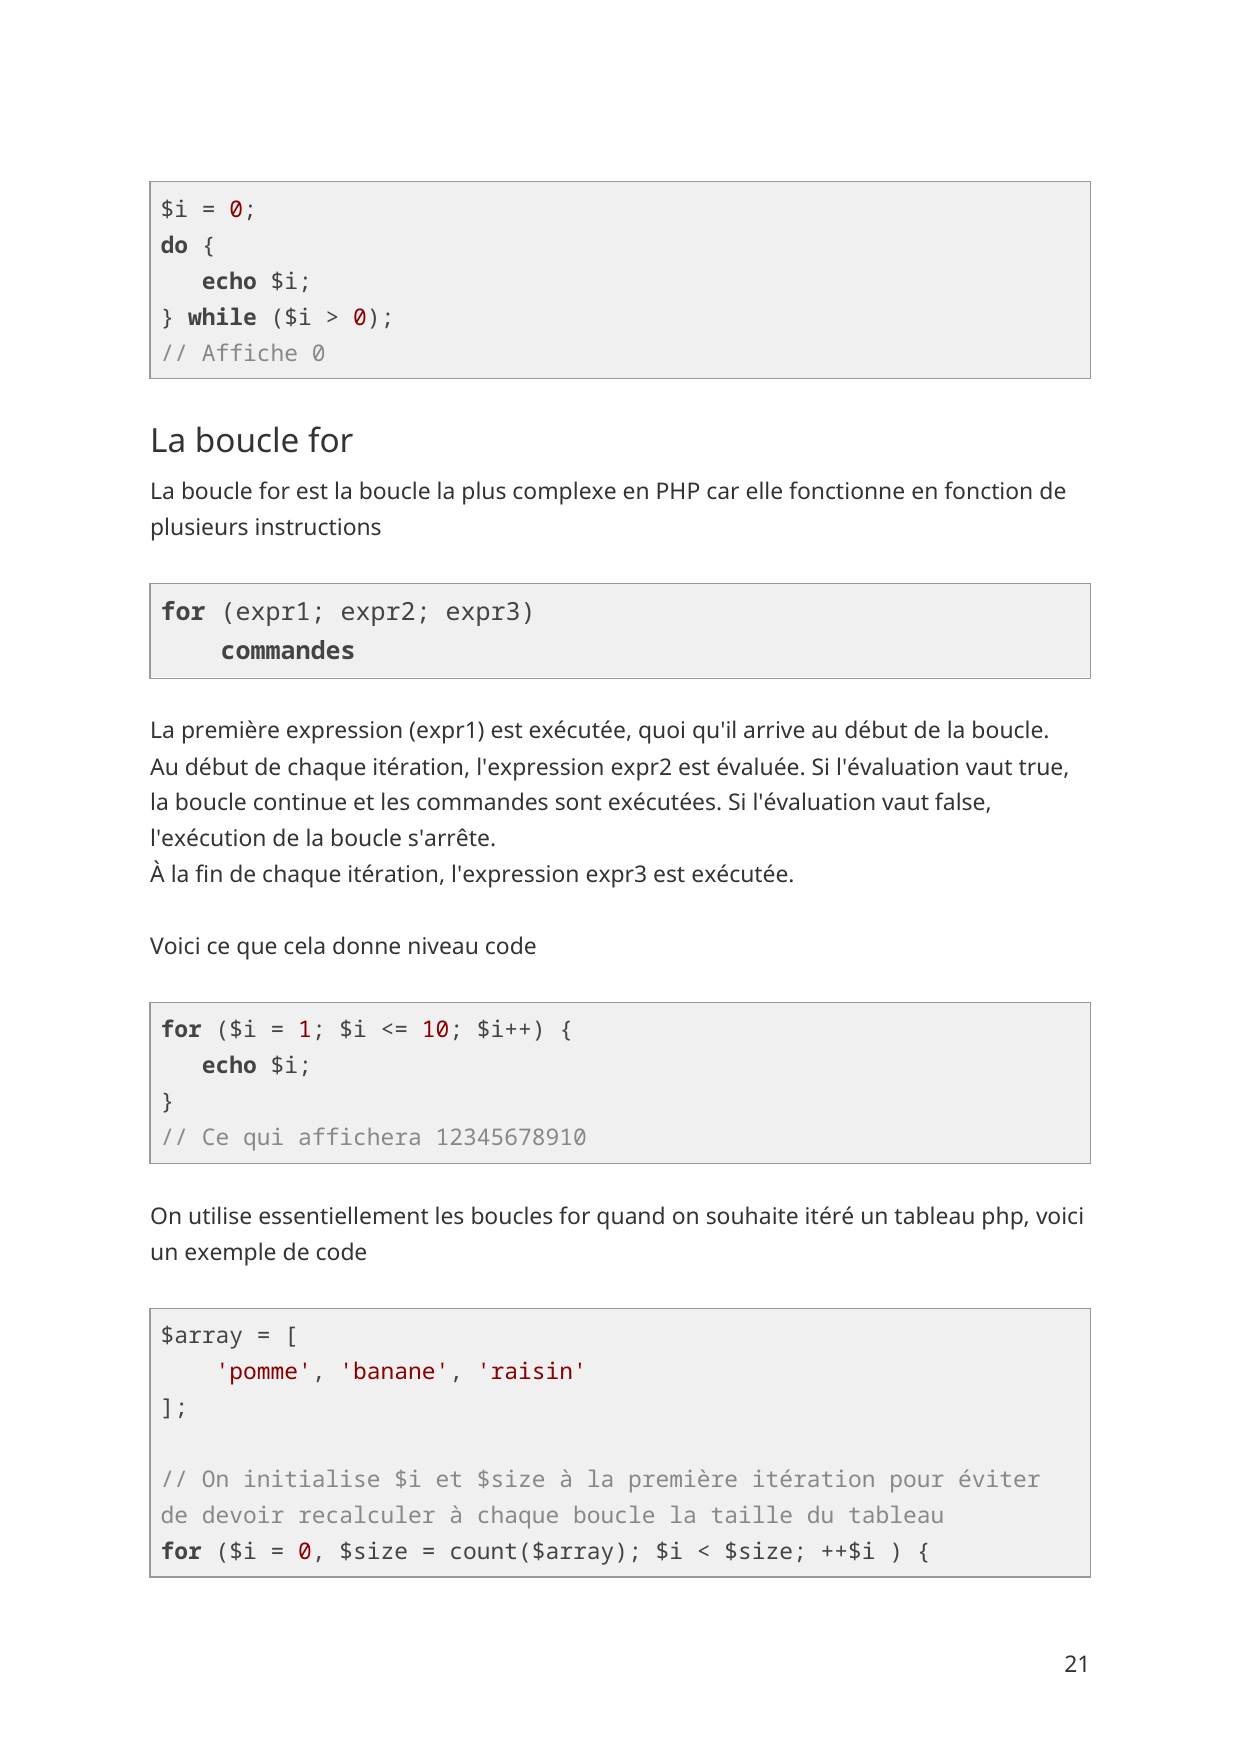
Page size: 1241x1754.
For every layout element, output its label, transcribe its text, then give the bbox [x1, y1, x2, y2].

table_header $array = [ 'pomme', 'banane', 'raisin' ]; // On initialise $i et $size à la première itération pour éviter de devoir recalculer à chaque boucle la taille du tableau for ($i = 0, $size = count($array); $i < $size; ++$i ) { [151, 1309, 1090, 1576]
text La première expression (expr1) est exécutée, quoi qu'il arrive au début de la boucle. [150, 714, 1090, 746]
text La boucle for est la boucle la plus complexe en PHP car elle fonctionne en fonction de plusieurs instructions [150, 474, 1090, 542]
text Au début de chaque itération, l'expression expr2 est évaluée. Si l'évaluation vaut true, la boucle continue et les commandes sont exécutées. Si l'évaluation vaut false, l'exécution de la boucle s'arrête. [150, 750, 1090, 853]
table_header $i = 0; do { echo $i; } while ($i > 0); // Affiche 0 [151, 182, 1090, 378]
text On utilise essentiellement les boucles for quand on souhaite itéré un tableau php, voici un exemple de code [150, 1200, 1090, 1267]
table_header for (expr1; expr2; expr3) commandes [151, 584, 1090, 677]
table_header for ($i = 1; $i <= 10; $i++) { echo $i; } // Ce qui affichera 12345678910 [151, 1003, 1090, 1163]
subtitle La boucle for [150, 417, 1090, 462]
text À la fin de chaque itération, l'expression expr3 est exécutée. [150, 858, 1090, 889]
text Voici ce que cela donne niveau code [150, 930, 1090, 961]
